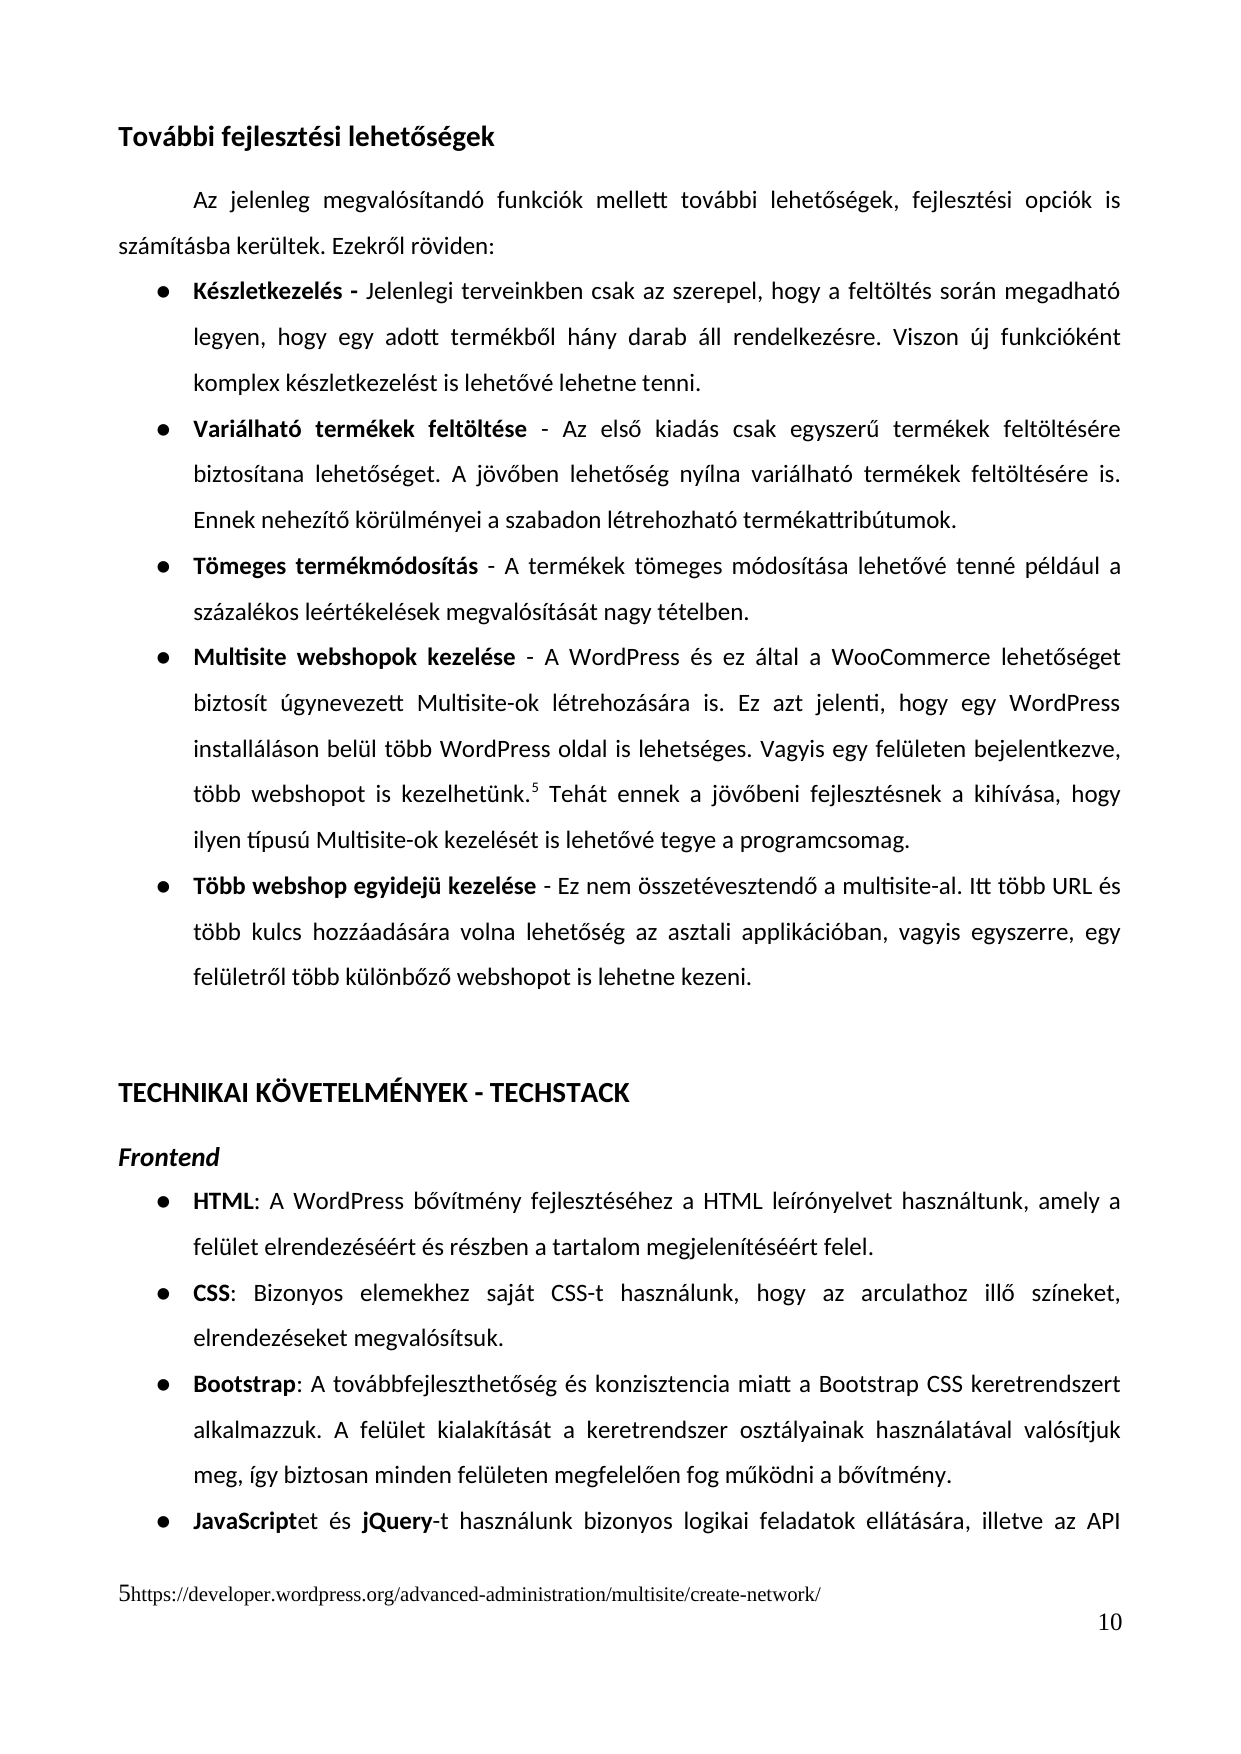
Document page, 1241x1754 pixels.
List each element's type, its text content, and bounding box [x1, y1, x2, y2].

list JavaScriptet és jQuery-t használunk bizonyos logikai feladatok ellátására, illetve az API [156, 1505, 1122, 1536]
list HTML: A WordPress bővítmény fejlesztéséhez a HTML leírónyelvet használtunk, amely a felület elrendezéséért és részben a tartalom megjelenítéséért felel. [156, 1185, 1122, 1261]
list CSS: Bizonyos elemekhez saját CSS-t használunk, hogy az arculathoz illő színeket, elrendezéseket megvalósítsuk. [156, 1277, 1122, 1353]
list Variálható termékek feltöltése - Az első kiadás csak egyszerű termékek feltöltésére biztosítana lehetőséget. A jövőben lehetőség nyílna variálható termékek feltöltésére is. Ennek nehezítő körülményei a szabadon létrehozható termékattribútumok. [156, 413, 1122, 535]
list Tömeges termékmódosítás - A termékek tömeges módosítása lehetővé tenné például a százalékos leértékelések megvalósítását nagy tételben. [156, 550, 1122, 626]
list https://developer.wordpress.org/advanced-administration/multisite/create-network/ [118, 1578, 1122, 1607]
list Bootstrap: A továbbfejleszthetőség és konzisztencia miatt a Bootstrap CSS keretrendszert alkalmazzuk. A felület kialakítását a keretrendszer osztályainak használatával valósítjuk meg, így biztosan minden felületen megfelelően fog működni a bővítmény. [156, 1368, 1122, 1490]
list Több webshop egyidejü kezelése - Ez nem összetévesztendő a multisite-al. Itt több URL és több kulcs hozzáadására volna lehetőség az asztali applikációban, vagyis egyszerre, egy felületről több különbőző webshopot is lehetne kezeni. [156, 870, 1122, 992]
subtitle Frontend [118, 1140, 1122, 1173]
subtitle TECHNIKAI KÖVETELMÉNYEK - TECHSTACK [118, 1074, 1122, 1109]
list Készletkezelés - Jelenlegi terveinkben csak az szerepel, hogy a feltöltés során megadható legyen, hogy egy adott termékből hány darab áll rendelkezésre. Viszon új funkcióként komplex készletkezelést is lehetővé lehetne tenni. [156, 276, 1122, 397]
list Multisite webshopok kezelése - A WordPress és ez által a WooCommerce lehetőséget biztosít úgynevezett Multisite-ok létrehozására is. Ez azt jelenti, hogy egy WordPress installáláson belül több WordPress oldal is lehetséges. Vagyis egy felületen bejelentkezve, több webshopot is kezelhetünk. Tehát ennek a jövőbeni fejlesztésnek a kihívása, hogy ilyen típusú Multisite-ok kezelését is lehetővé tegye a programcsomag. [156, 641, 1122, 855]
text Az jelenleg megvalósítandó funkciók mellett további lehetőségek, fejlesztési opciók is számításba kerültek. Ezekről röviden: [118, 184, 1122, 260]
subtitle További fejlesztési lehetőségek [118, 118, 1122, 154]
